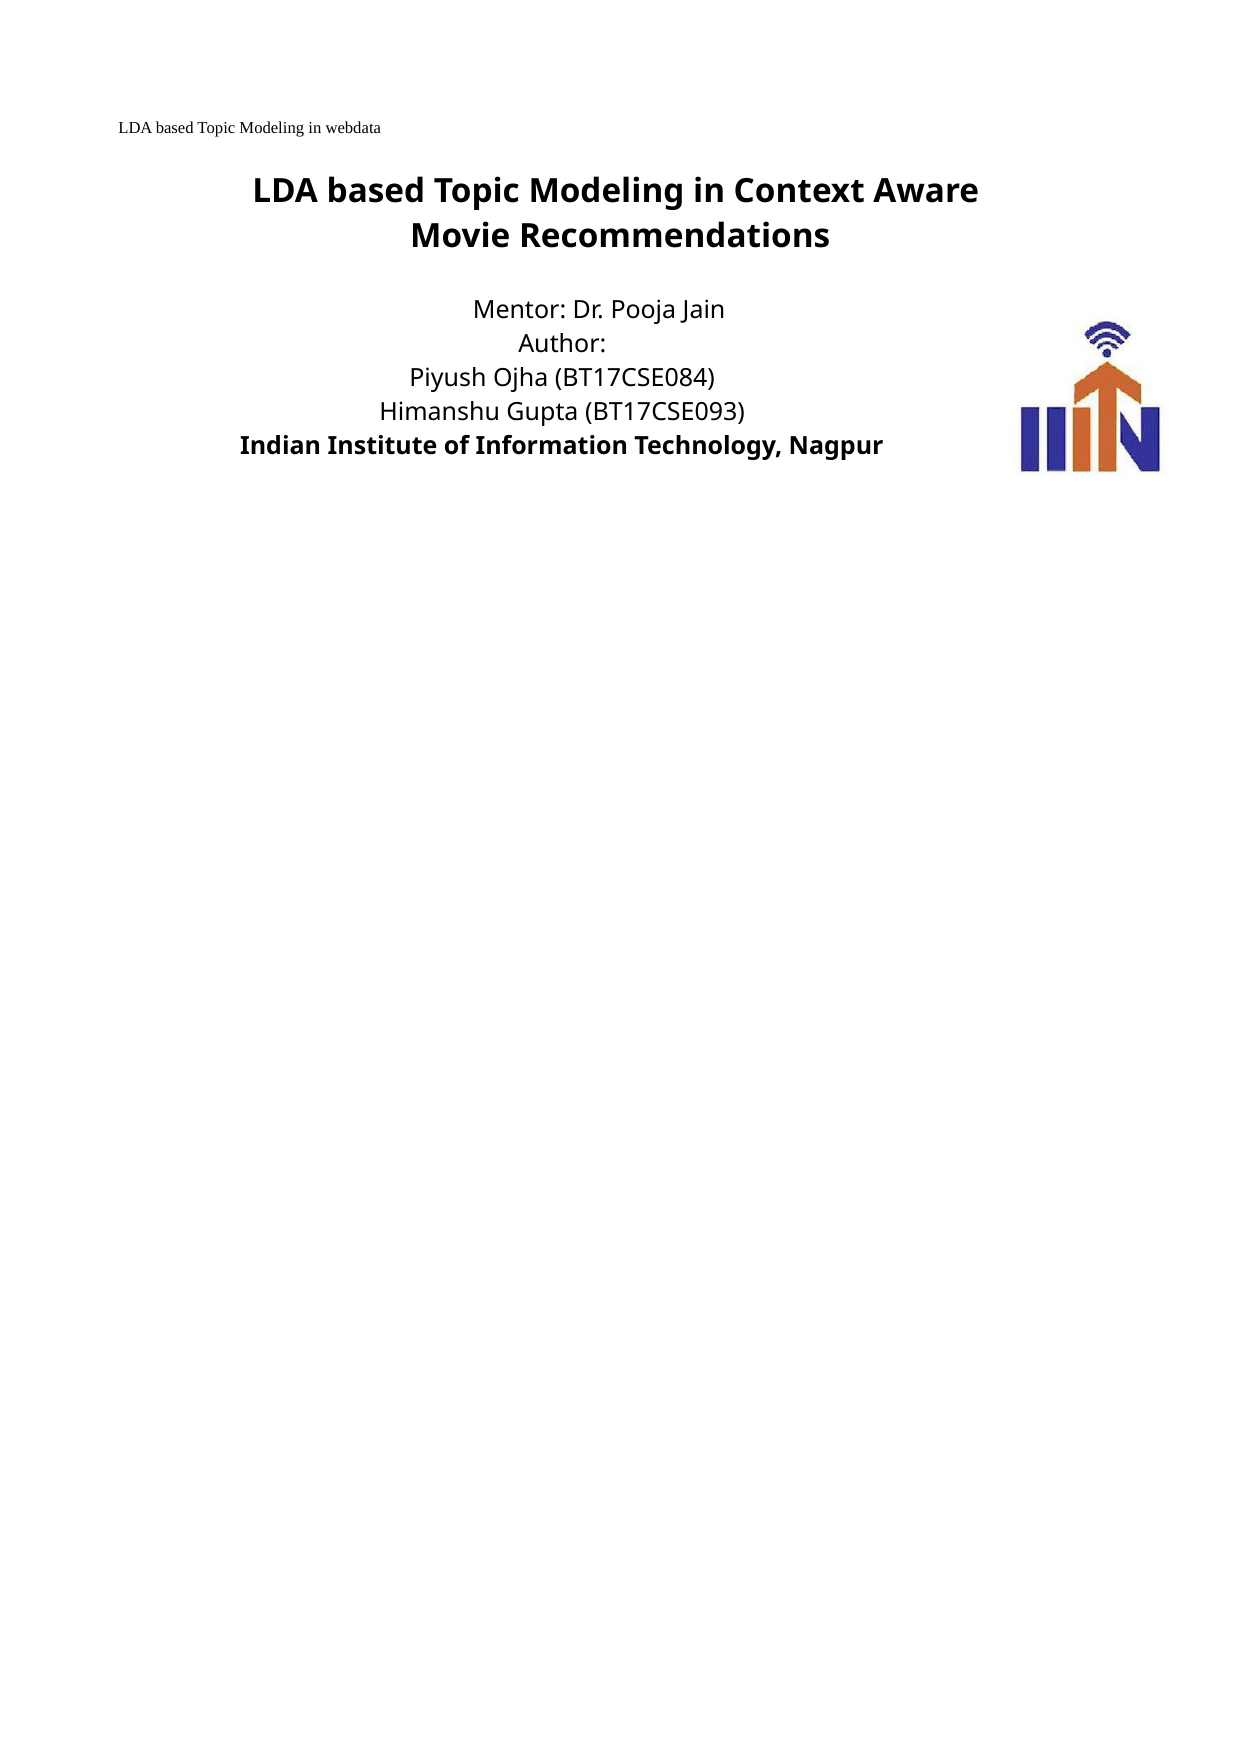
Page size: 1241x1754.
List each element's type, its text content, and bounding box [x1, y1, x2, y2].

text Author: [118, 326, 1006, 360]
text Himanshu Gupta (BT17CSE093) [118, 394, 1006, 428]
text LDA based Topic Modeling in Context Aware [118, 167, 1122, 212]
text Indian Institute of Information Technology, Nagpur [118, 428, 1006, 462]
picture [1006, 313, 1169, 476]
text Piyush Ojha (BT17CSE084) [118, 360, 1006, 394]
text Movie Recommendations [118, 212, 1122, 258]
text Mentor: Dr. Pooja Jain [118, 292, 1122, 326]
